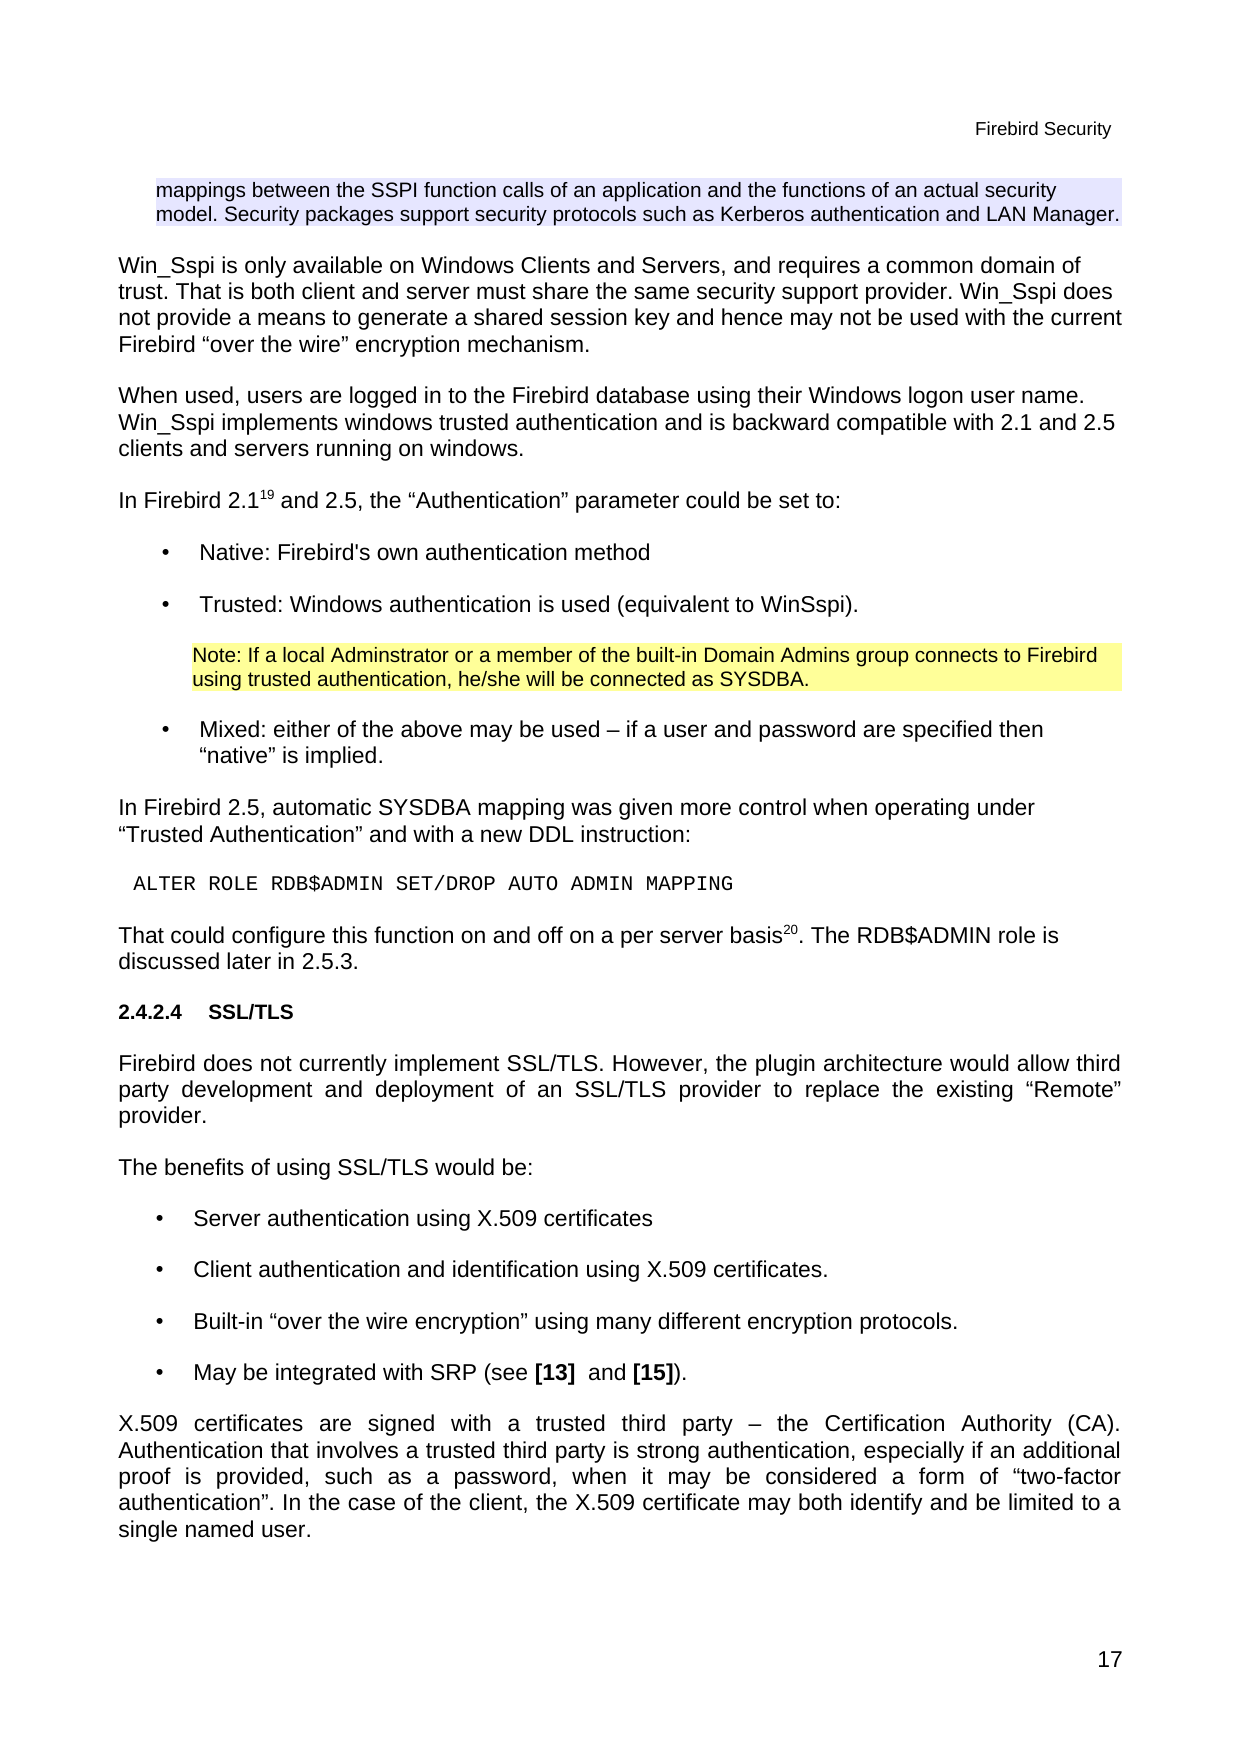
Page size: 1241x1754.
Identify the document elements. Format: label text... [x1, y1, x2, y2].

text Note: If a local Adminstrator or a member of the built-in Domain Admins group connects to Firebird using trusted authentication, he/she will be connected as SYSDBA. [192, 643, 1122, 691]
text When used, users are logged in to the Firebird database using their Windows logon user name. Win_Sspi implements windows trusted authentication and is backward compatible with 2.1 and 2.5 clients and servers running on windows. [118, 382, 1122, 462]
list Server authentication using X.509 certificates [156, 1205, 1122, 1231]
list Native: Firebird's own authentication method [162, 539, 1122, 565]
list May be integrated with SRP (see [13] and [15]). [156, 1359, 1122, 1385]
list Mixed: either of the above may be used – if a user and password are specified then “native” is implied. [162, 716, 1122, 769]
text X.509 certificates are signed with a trusted third party – the Certification Authority (CA). Authentication that involves a trusted third party is strong authentication, especially if an additional proof is provided, such as a password, when it may be considered a form of “two-factor authentication”. In the case of the client, the X.509 certificate may both identify and be limited to a single named user. [118, 1410, 1122, 1542]
text mappings between the SSPI function calls of an application and the functions of an actual security model. Security packages support security protocols such as Kerberos authentication and LAN Manager. [156, 178, 1122, 226]
list Built-in “over the wire encryption” using many different encryption protocols. [156, 1308, 1122, 1334]
text ALTER ROLE RDB$ADMIN SET/DROP AUTO ADMIN MAPPING [133, 873, 1122, 896]
text Win_Sspi is only available on Windows Clients and Servers, and requires a common domain of trust. That is both client and server must share the same security support provider. Win_Sspi does not provide a means to generate a shared session key and hence may not be used with the current Firebird “over the wire” encryption mechanism. [118, 252, 1122, 357]
subtitle SSL/TLS [118, 1000, 1122, 1024]
text The benefits of using SSL/TLS would be: [118, 1153, 1122, 1180]
text In Firebird 2.5, automatic SYSDBA mapping was given more control when operating under “Trusted Authentication” and with a new DDL instruction: [118, 794, 1122, 847]
list Client authentication and identification using X.509 certificates. [156, 1256, 1122, 1283]
list Trusted: Windows authentication is used (equivalent to WinSspi). [162, 591, 1122, 617]
text In Firebird 2.1 and 2.5, the “Authentication” parameter could be set to: [118, 487, 1122, 513]
text That could configure this function on and off on a per server basis. The RDB$ADMIN role is discussed later in 2.5.3. [118, 922, 1122, 974]
text Firebird does not currently implement SSL/TLS. However, the plugin architecture would allow third party development and deployment of an SSL/TLS provider to replace the existing “Remote” provider. [118, 1049, 1122, 1128]
